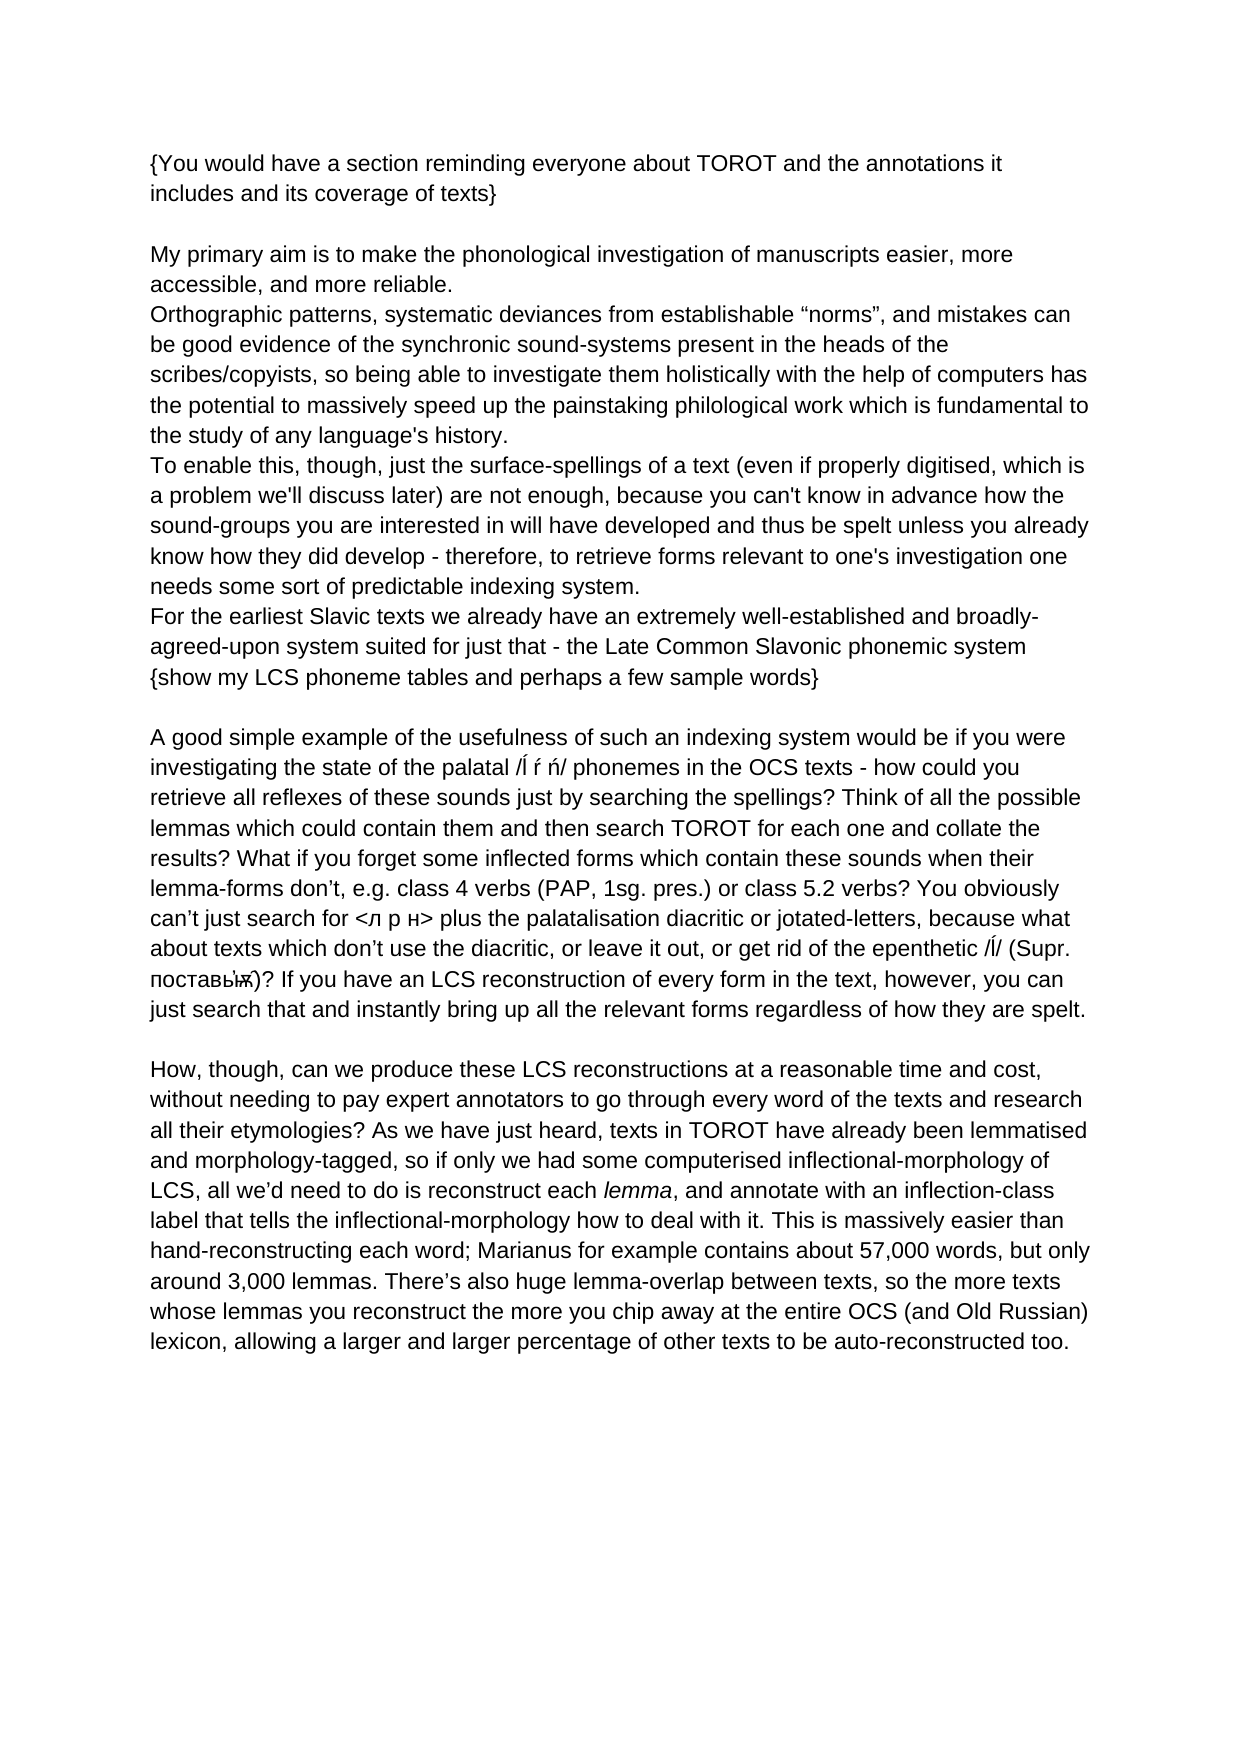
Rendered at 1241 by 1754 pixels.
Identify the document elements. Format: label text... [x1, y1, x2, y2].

text To enable this, though, just the surface-spellings of a text (even if properly digitised, which is a problem we'll discuss later) are not enough, because you can't know in advance how the sound-groups you are interested in will have developed and thus be spelt unless you already know how they did develop - therefore, to retrieve forms relevant to one's investigation one needs some sort of predictable indexing system. [150, 452, 1090, 599]
text A good simple example of the usefulness of such an indexing system would be if you were investigating the state of the palatal /ĺ ŕ ń/ phonemes in the OCS texts - how could you retrieve all reflexes of these sounds just by searching the spellings? Think of all the possible lemmas which could contain them and then search TOROT for each one and collate the results? What if you forget some inflected forms which contain these sounds when their lemma-forms don’t, e.g. class 4 verbs (PAP, 1sg. pres.) or class 5.2 verbs? You obviously can’t just search for <л р н> plus the palatalisation diacritic or jotated-letters, because what about texts which don’t use the diacritic, or leave it out, or get rid of the epenthetic /ĺ/ (Supr. поставь҆ѭ̑)? If you have an LCS reconstruction of every form in the text, however, you can just search that and instantly bring up all the relevant forms regardless of how they are spelt. [150, 724, 1090, 1022]
text My primary aim is to make the phonological investigation of manuscripts easier, more accessible, and more reliable. [150, 241, 1090, 297]
text {You would have a section reminding everyone about TOROT and the annotations it includes and its coverage of texts} [150, 150, 1090, 207]
text For the earliest Slavic texts we already have an extremely well-established and broadly-agreed-upon system suited for just that - the Late Common Slavonic phonemic system {show my LCS phoneme tables and perhaps a few sample words} [150, 603, 1090, 690]
text How, though, can we produce these LCS reconstructions at a reasonable time and cost, without needing to pay expert annotators to go through every word of the texts and research all their etymologies? As we have just heard, texts in TOROT have already been lemmatised and morphology-tagged, so if only we had some computerised inflectional-morphology of LCS, all we’d need to do is reconstruct each lemma, and annotate with an inflection-class label that tells the inflectional-morphology how to deal with it. This is massively easier than hand-reconstructing each word; Marianus for example contains about 57,000 words, but only around 3,000 lemmas. There’s also huge lemma-overlap between texts, so the more texts whose lemmas you reconstruct the more you chip away at the entire OCS (and Old Russian) lexicon, allowing a larger and larger percentage of other texts to be auto-reconstructed too. [150, 1056, 1090, 1354]
text Orthographic patterns, systematic deviances from establishable “norms”, and mistakes can be good evidence of the synchronic sound-systems present in the heads of the scribes/copyists, so being able to investigate them holistically with the help of computers has the potential to massively speed up the painstaking philological work which is fundamental to the study of any language's history. [150, 301, 1090, 448]
